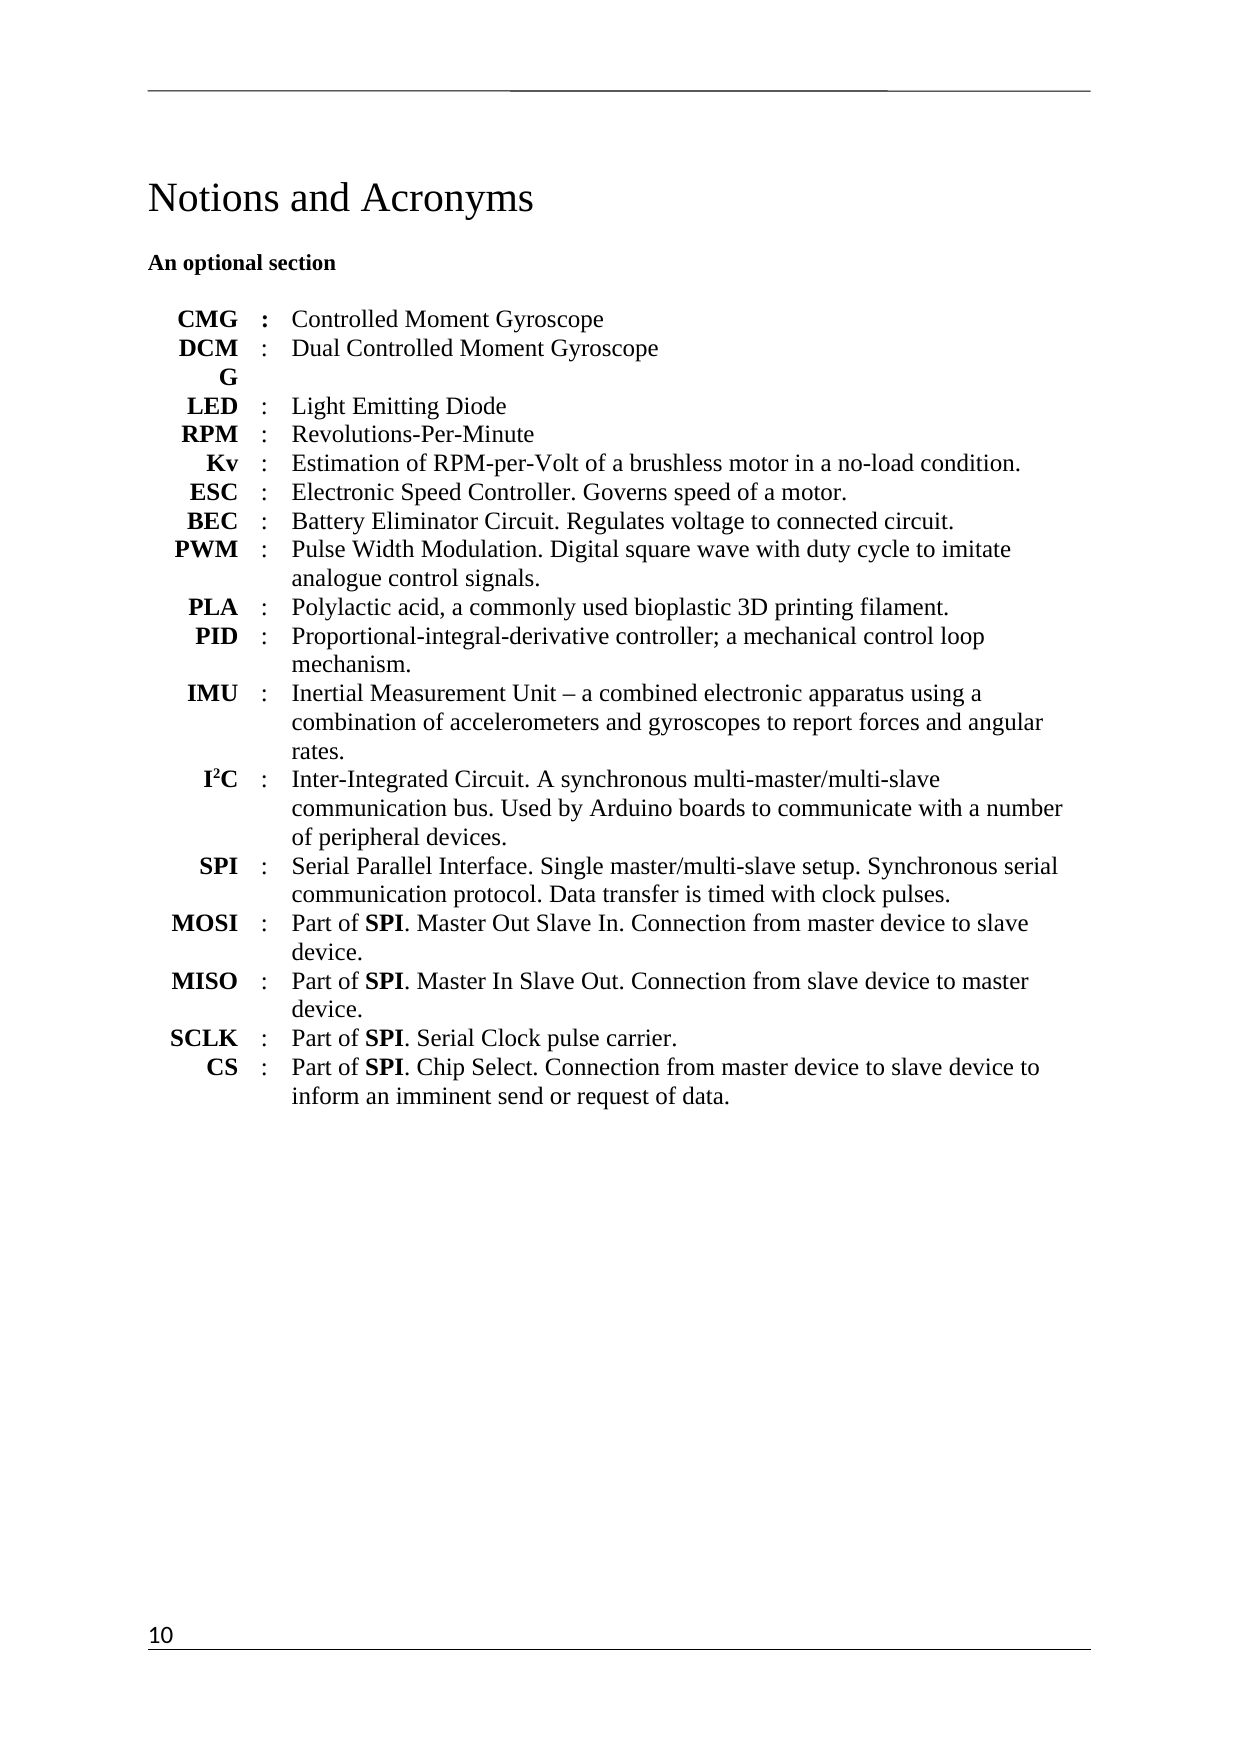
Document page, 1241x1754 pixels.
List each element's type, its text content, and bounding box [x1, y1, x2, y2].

table_cell Proportional-integral-derivative controller; a mechanical control loop mechanism. [280, 621, 1092, 678]
text An optional section [148, 249, 1092, 276]
table_cell SPI [148, 851, 249, 908]
table_cell Part of SPI. Master In Slave Out. Connection from slave device to master device. [280, 966, 1092, 1023]
table_cell Battery Eliminator Circuit. Regulates voltage to connected circuit. [280, 506, 1092, 534]
table_cell LED [148, 391, 249, 419]
table_cell BEC [148, 506, 249, 534]
table_cell MOSI [148, 908, 249, 966]
table_cell : [249, 1023, 280, 1052]
table_cell Polylactic acid, a commonly used bioplastic 3D printing filament. [280, 592, 1092, 621]
table_cell : [249, 333, 280, 391]
table_cell : [249, 765, 280, 851]
table_cell : [249, 477, 280, 506]
table_cell Part of SPI. Chip Select. Connection from master device to slave device to inform an imminent send or request of data. [280, 1052, 1092, 1109]
table_cell Pulse Width Modulation. Digital square wave with duty cycle to imitate analogue control signals. [280, 535, 1092, 592]
table_cell : [249, 420, 280, 448]
table_cell I2C [148, 765, 249, 851]
table_cell : [249, 621, 280, 678]
table_cell Part of SPI. Master Out Slave In. Connection from master device to slave device. [280, 908, 1092, 966]
table_cell Dual Controlled Moment Gyroscope [280, 333, 1092, 391]
table_cell Serial Parallel Interface. Single master/multi-slave setup. Synchronous serial communication protocol. Data transfer is timed with clock pulses. [280, 851, 1092, 908]
subtitle Notions and Acronyms [148, 173, 1092, 221]
table_cell : [249, 592, 280, 621]
table_cell : [249, 391, 280, 419]
table_header : [249, 305, 280, 333]
table_cell : [249, 678, 280, 764]
table_cell CS [148, 1052, 249, 1109]
table_cell RPM [148, 420, 249, 448]
table_cell MISO [148, 966, 249, 1023]
table_cell Electronic Speed Controller. Governs speed of a motor. [280, 477, 1092, 506]
table_cell : [249, 535, 280, 592]
table_cell : [249, 908, 280, 966]
table_cell : [249, 506, 280, 534]
table_cell ESC [148, 477, 249, 506]
table_header CMG [148, 305, 249, 333]
table_cell Inter-Integrated Circuit. A synchronous multi-master/multi-slave communication bus. Used by Arduino boards to communicate with a number of peripheral devices. [280, 765, 1092, 851]
table_cell Inertial Measurement Unit – a combined electronic apparatus using a combination of accelerometers and gyroscopes to report forces and angular rates. [280, 678, 1092, 764]
table_cell Revolutions-Per-Minute [280, 420, 1092, 448]
table_cell SCLK [148, 1023, 249, 1052]
table_cell PID [148, 621, 249, 678]
table_cell PLA [148, 592, 249, 621]
table_cell : [249, 966, 280, 1023]
table_cell DCMG [148, 333, 249, 391]
table_cell Estimation of RPM-per-Volt of a brushless motor in a no-load condition. [280, 448, 1092, 477]
table_cell : [249, 851, 280, 908]
table_header Controlled Moment Gyroscope [280, 305, 1092, 333]
table_cell PWM [148, 535, 249, 592]
table_cell : [249, 448, 280, 477]
table_cell Light Emitting Diode [280, 391, 1092, 419]
table_cell IMU [148, 678, 249, 764]
table_cell : [249, 1052, 280, 1109]
table_cell Kv [148, 448, 249, 477]
table_cell Part of SPI. Serial Clock pulse carrier. [280, 1023, 1092, 1052]
